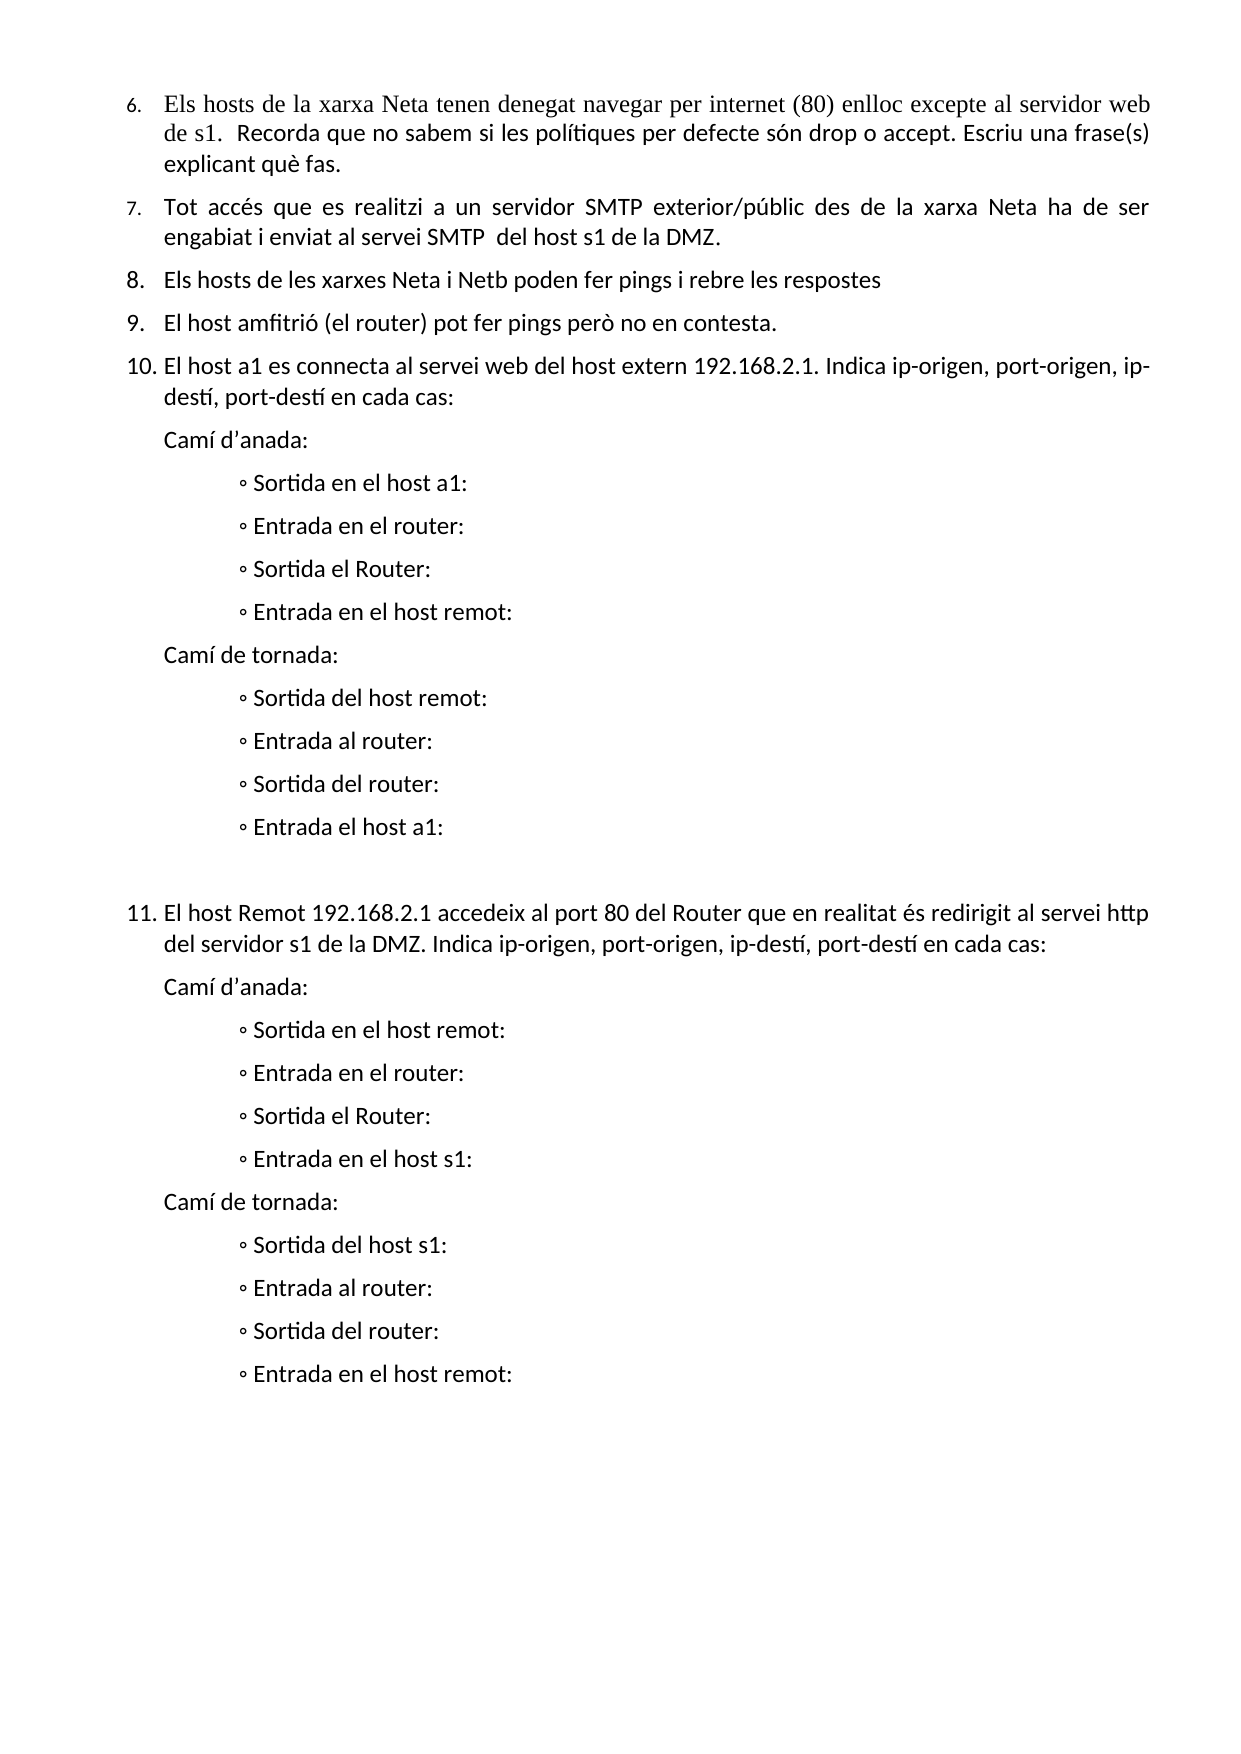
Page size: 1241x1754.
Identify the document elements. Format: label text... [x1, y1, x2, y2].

text Camí d’anada: [164, 971, 1152, 1001]
text ◦ Sortida del host s1: [164, 1229, 1152, 1259]
text ◦ Sortida el Router: [164, 553, 1152, 584]
text ◦ Sortida del router: [164, 1315, 1152, 1346]
text ◦ Sortida en el host a1: [164, 467, 1152, 498]
list El host amfitrió (el router) pot fer pings però no en contesta. [126, 307, 1152, 338]
list El host a1 es connecta al servei web del host extern 192.168.2.1. Indica ip-origen, port-origen, ip-destí, port-destí en cada cas: [126, 351, 1152, 412]
text ◦ Entrada al router: [164, 725, 1152, 756]
text ◦ Sortida en el host remot: [164, 1014, 1152, 1044]
text Camí de tornada: [164, 639, 1152, 670]
text ◦ Entrada en el host s1: [164, 1143, 1152, 1173]
text Camí d’anada: [164, 424, 1152, 454]
text ◦ Sortida el Router: [164, 1100, 1152, 1130]
text ◦ Sortida del host remot: [164, 682, 1152, 713]
list Tot accés que es realitzi a un servidor SMTP exterior/públic des de la xarxa Neta ha de ser engabiat i enviat al servei SMTP del host s1 de la DMZ. [126, 191, 1152, 252]
text ◦ Entrada en el router: [164, 1057, 1152, 1087]
text ◦ Entrada al router: [164, 1272, 1152, 1302]
text ◦ Entrada en el host remot: [164, 596, 1152, 627]
text ◦ Entrada el host a1: [164, 811, 1152, 842]
list Els hosts de les xarxes Neta i Netb poden fer pings i rebre les respostes [126, 264, 1152, 295]
text ◦ Sortida del router: [164, 768, 1152, 799]
list El host Remot 192.168.2.1 accedeix al port 80 del Router que en realitat és redirigit al servei http del servidor s1 de la DMZ. Indica ip-origen, port-origen, ip-destí, port-destí en cada cas: [126, 897, 1152, 958]
text Camí de tornada: [164, 1186, 1152, 1216]
text ◦ Entrada en el host remot: [164, 1358, 1152, 1388]
list Els hosts de la xarxa Neta tenen denegat navegar per internet (80) enlloc excepte al servidor web de s1. Recorda que no sabem si les polítiques per defecte són drop o accept. Escriu una frase(s) explicant què fas. [126, 89, 1152, 178]
text ◦ Entrada en el router: [164, 510, 1152, 541]
